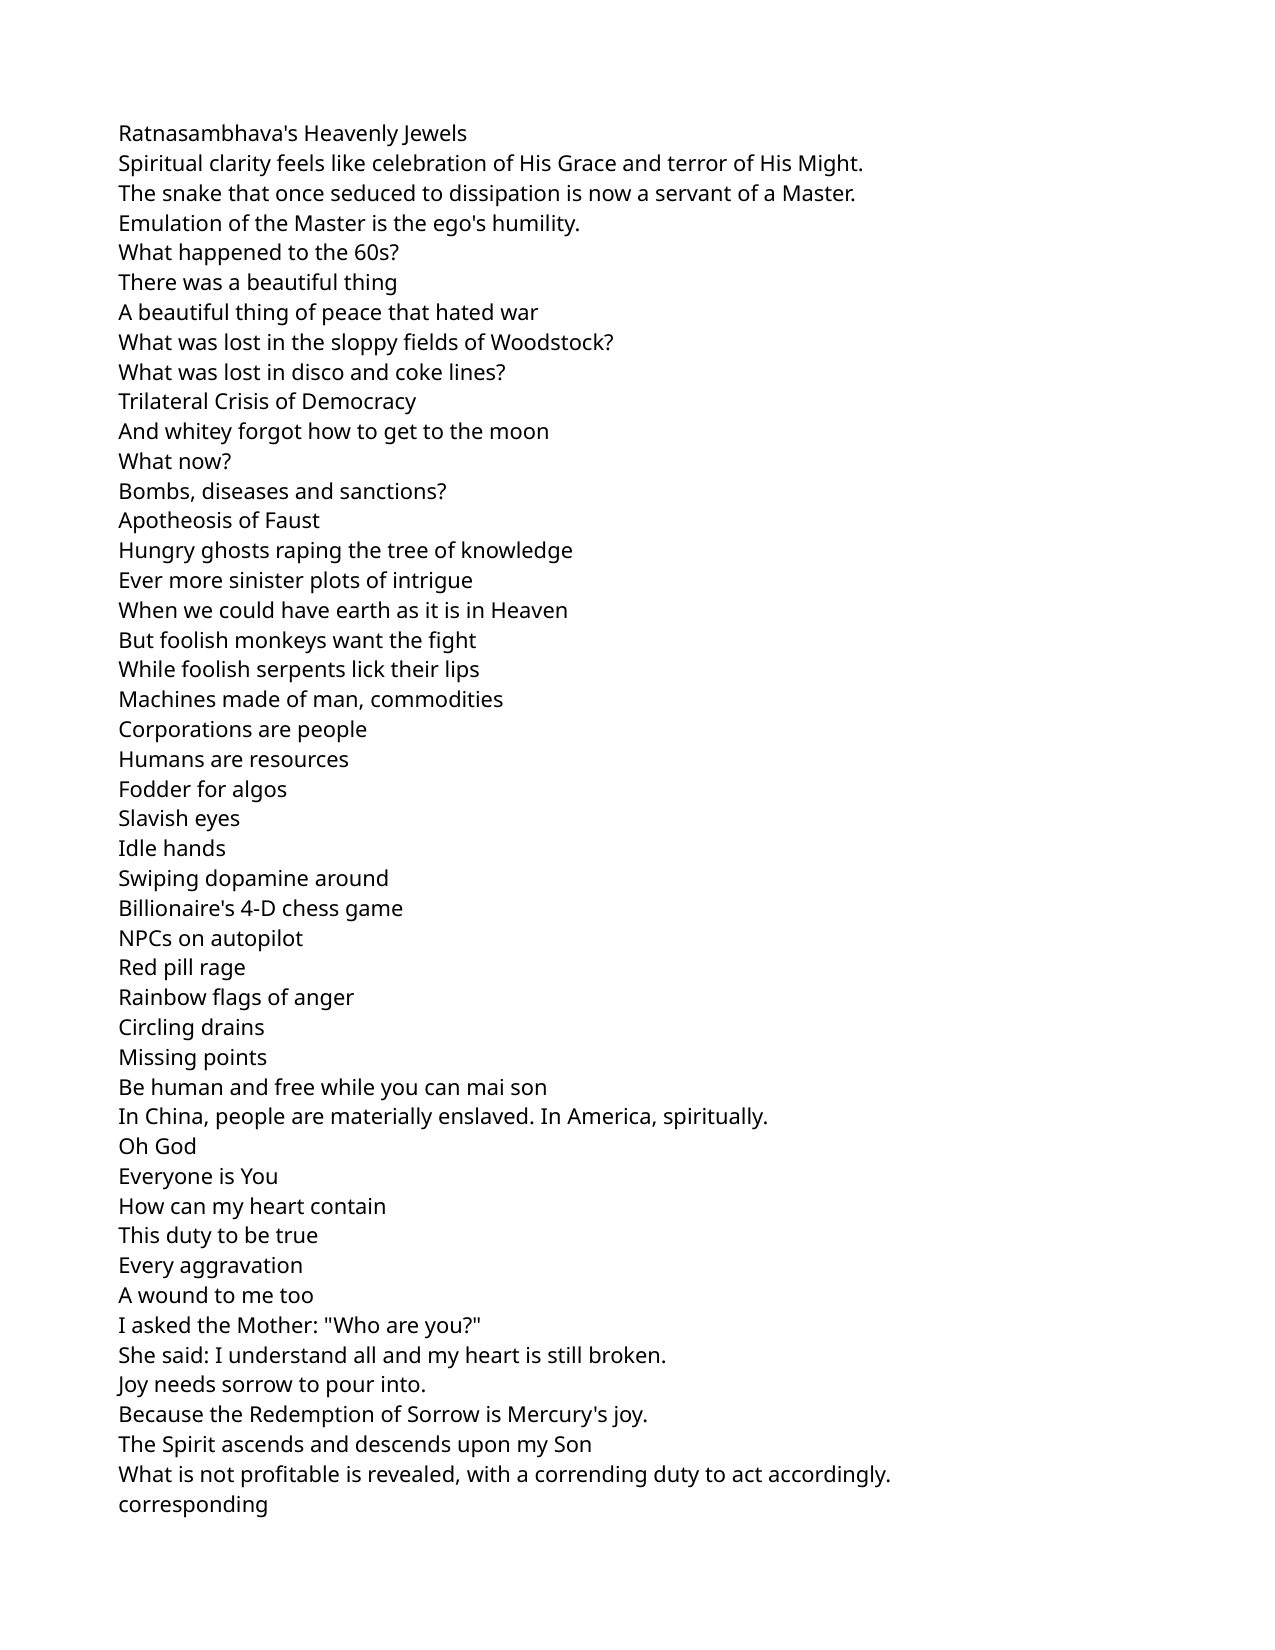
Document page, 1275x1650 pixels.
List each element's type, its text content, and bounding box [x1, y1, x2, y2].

text Ratnasambhava's Heavenly Jewels Spiritual clarity feels like celebration of His Grace and terror of His Might. The snake that once seduced to dissipation is now a servant of a Master. Emulation of the Master is the ego's humility. What happened to the 60s? There was a beautiful thing A beautiful thing of peace that hated war What was lost in the sloppy fields of Woodstock? What was lost in disco and coke lines? Trilateral Crisis of Democracy And whitey forgot how to get to the moon What now? Bombs, diseases and sanctions? Apotheosis of Faust Hungry ghosts raping the tree of knowledge Ever more sinister plots of intrigue When we could have earth as it is in Heaven But foolish monkeys want the fight While foolish serpents lick their lips Machines made of man, commodities Corporations are people Humans are resources Fodder for algos Slavish eyes Idle hands Swiping dopamine around Billionaire's 4-D chess game NPCs on autopilot Red pill rage Rainbow flags of anger Circling drains Missing points Be human and free while you can mai son In China, people are materially enslaved. In America, spiritually. Oh God Everyone is You How can my heart contain This duty to be true Every aggravation A wound to me too I asked the Mother: "Who are you?" She said: I understand all and my heart is still broken. Joy needs sorrow to pour into. Because the Redemption of Sorrow is Mercury's joy. The Spirit ascends and descends upon my Son What is not profitable is revealed, with a corrending duty to act accordingly. corresponding [118, 118, 1157, 1518]
